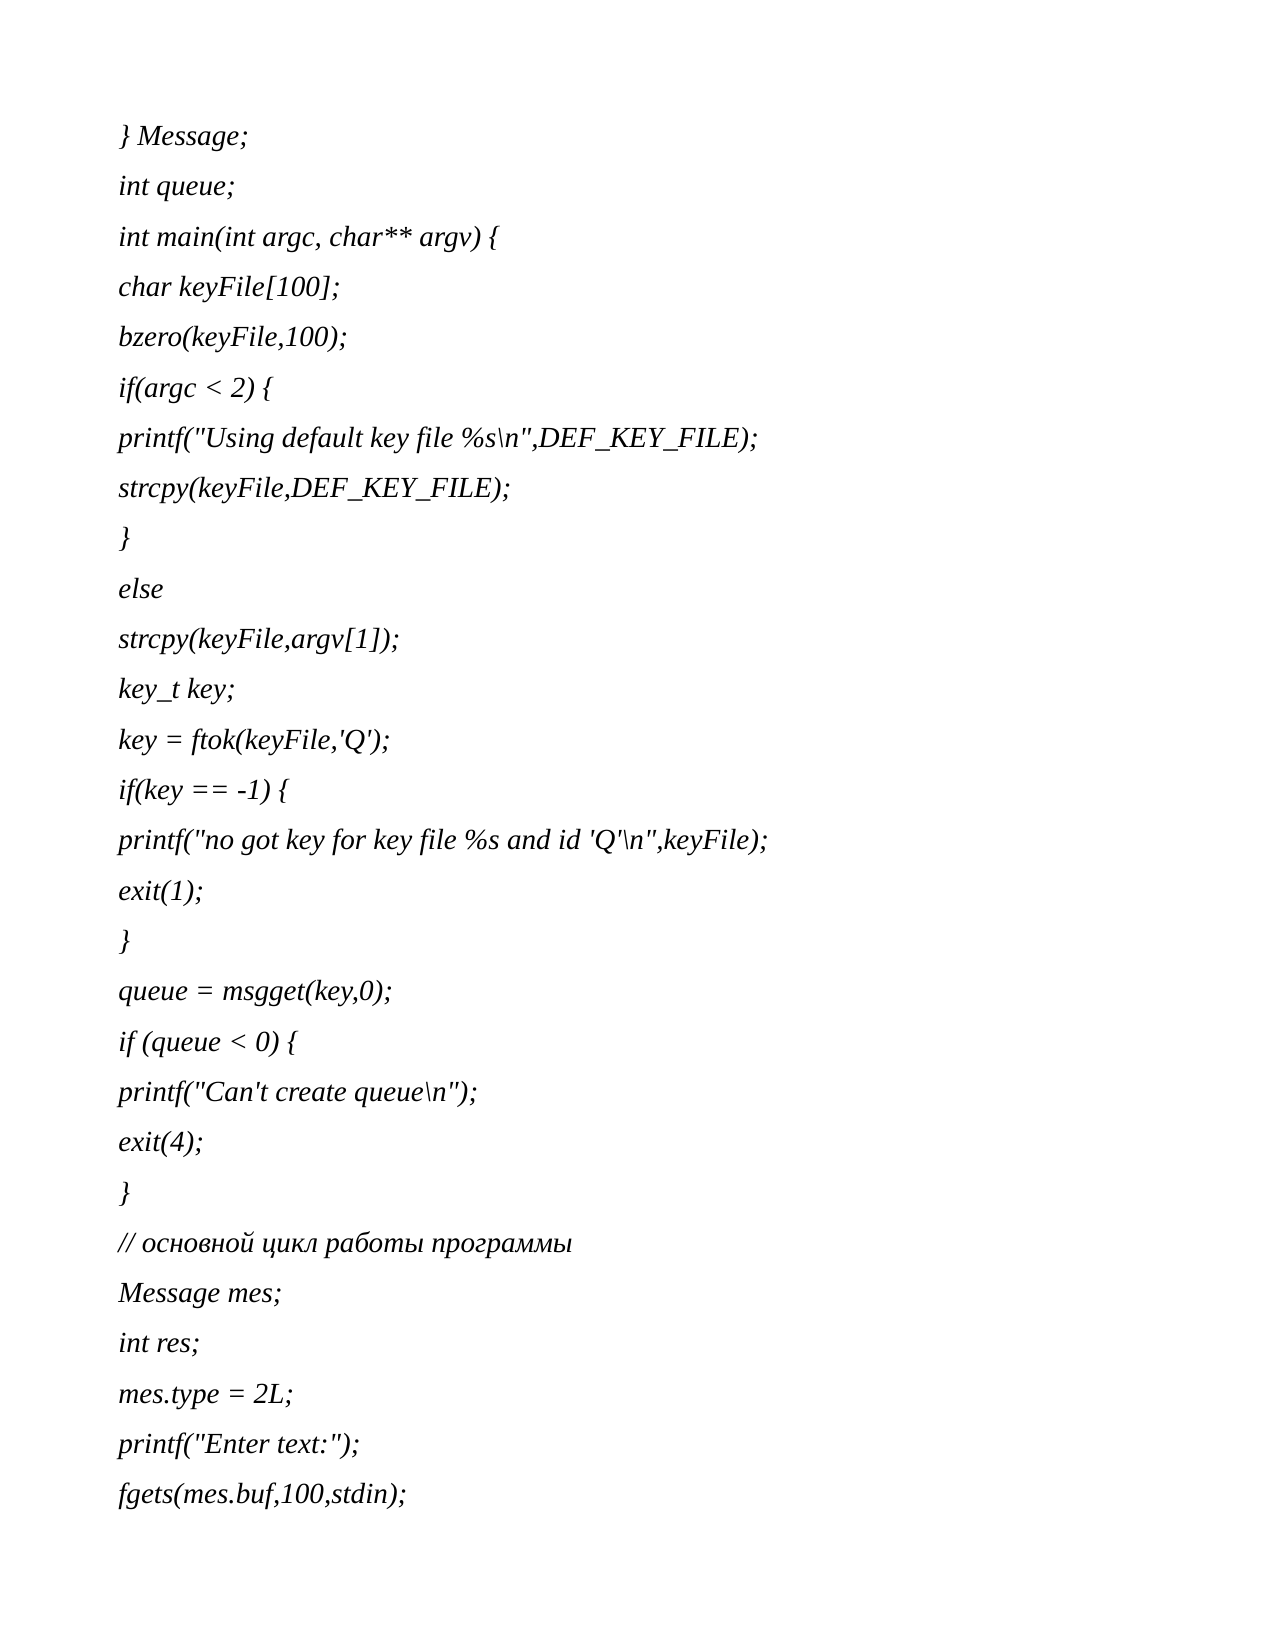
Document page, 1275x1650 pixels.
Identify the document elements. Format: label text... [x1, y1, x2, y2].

text printf("Using default key file %s\n",DEF_KEY_FILE); [118, 420, 1157, 453]
text } [118, 923, 1157, 957]
text bzero(keyFile,100); [118, 319, 1157, 353]
text Message mes; [118, 1275, 1157, 1309]
text printf("Can't create queue\n"); [118, 1074, 1157, 1108]
text strcpy(keyFile,DEF_KEY_FILE); [118, 470, 1157, 504]
text } [118, 1175, 1157, 1208]
text char keyFile[100]; [118, 269, 1157, 303]
text fgets(mes.buf,100,stdin); [118, 1477, 1157, 1510]
text exit(1); [118, 873, 1157, 906]
text if (queue < 0) { [118, 1024, 1157, 1057]
text int main(int argc, char** argv) { [118, 219, 1157, 252]
text queue = msgget(key,0); [118, 973, 1157, 1007]
text strcpy(keyFile,argv[1]); [118, 621, 1157, 655]
text } [118, 521, 1157, 554]
text key_t key; [118, 672, 1157, 705]
text mes.type = 2L; [118, 1376, 1157, 1409]
text int res; [118, 1326, 1157, 1359]
text else [118, 571, 1157, 604]
text int queue; [118, 168, 1157, 202]
text printf("Enter text:"); [118, 1426, 1157, 1460]
text } Message; [118, 118, 1157, 152]
text // основной цикл работы программы [118, 1225, 1157, 1258]
text printf("no got key for key file %s and id 'Q'\n",keyFile); [118, 822, 1157, 856]
text exit(4); [118, 1124, 1157, 1158]
text key = ftok(keyFile,'Q'); [118, 722, 1157, 755]
text if(key == -1) { [118, 772, 1157, 806]
text if(argc < 2) { [118, 370, 1157, 403]
